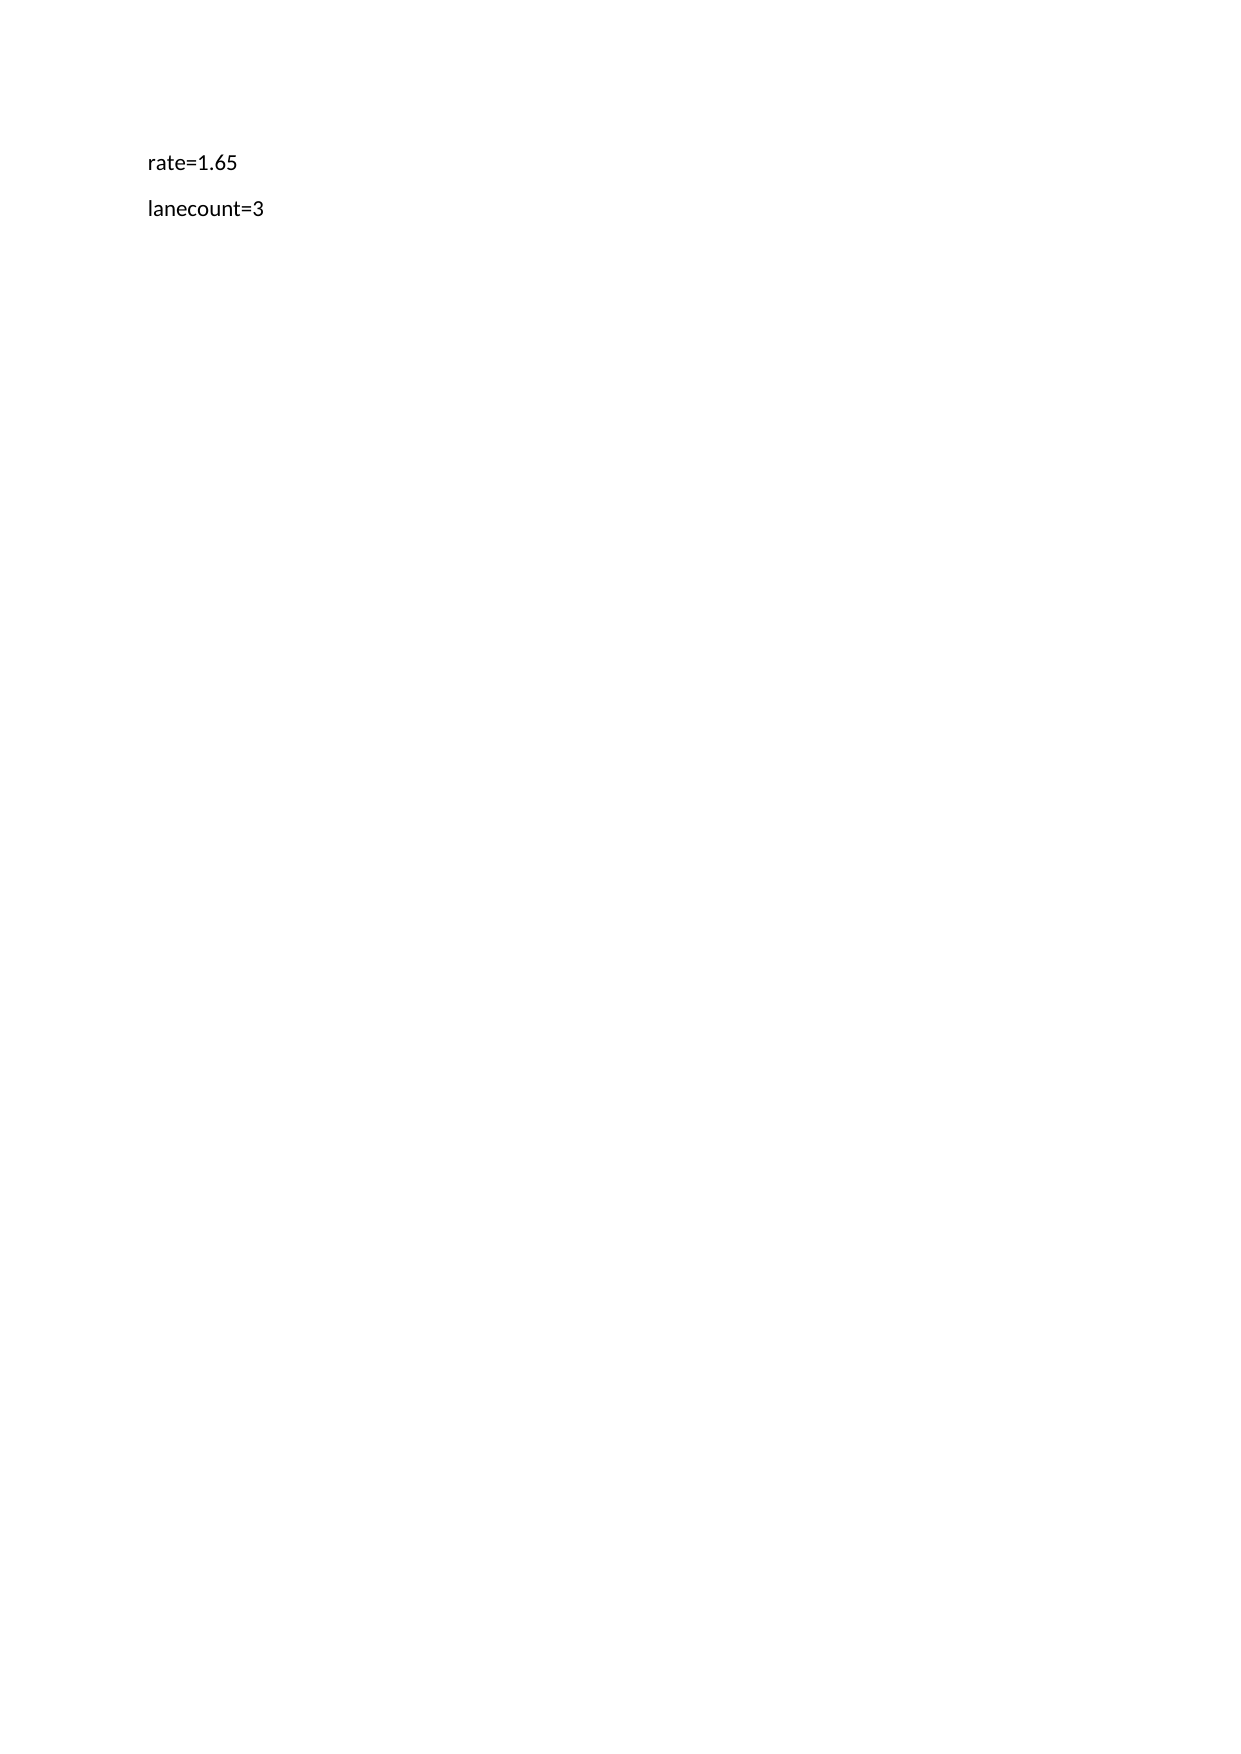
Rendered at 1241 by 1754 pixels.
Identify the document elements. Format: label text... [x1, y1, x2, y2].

text lanecount=3 [148, 194, 1093, 222]
text rate=1.65 [148, 148, 1093, 176]
